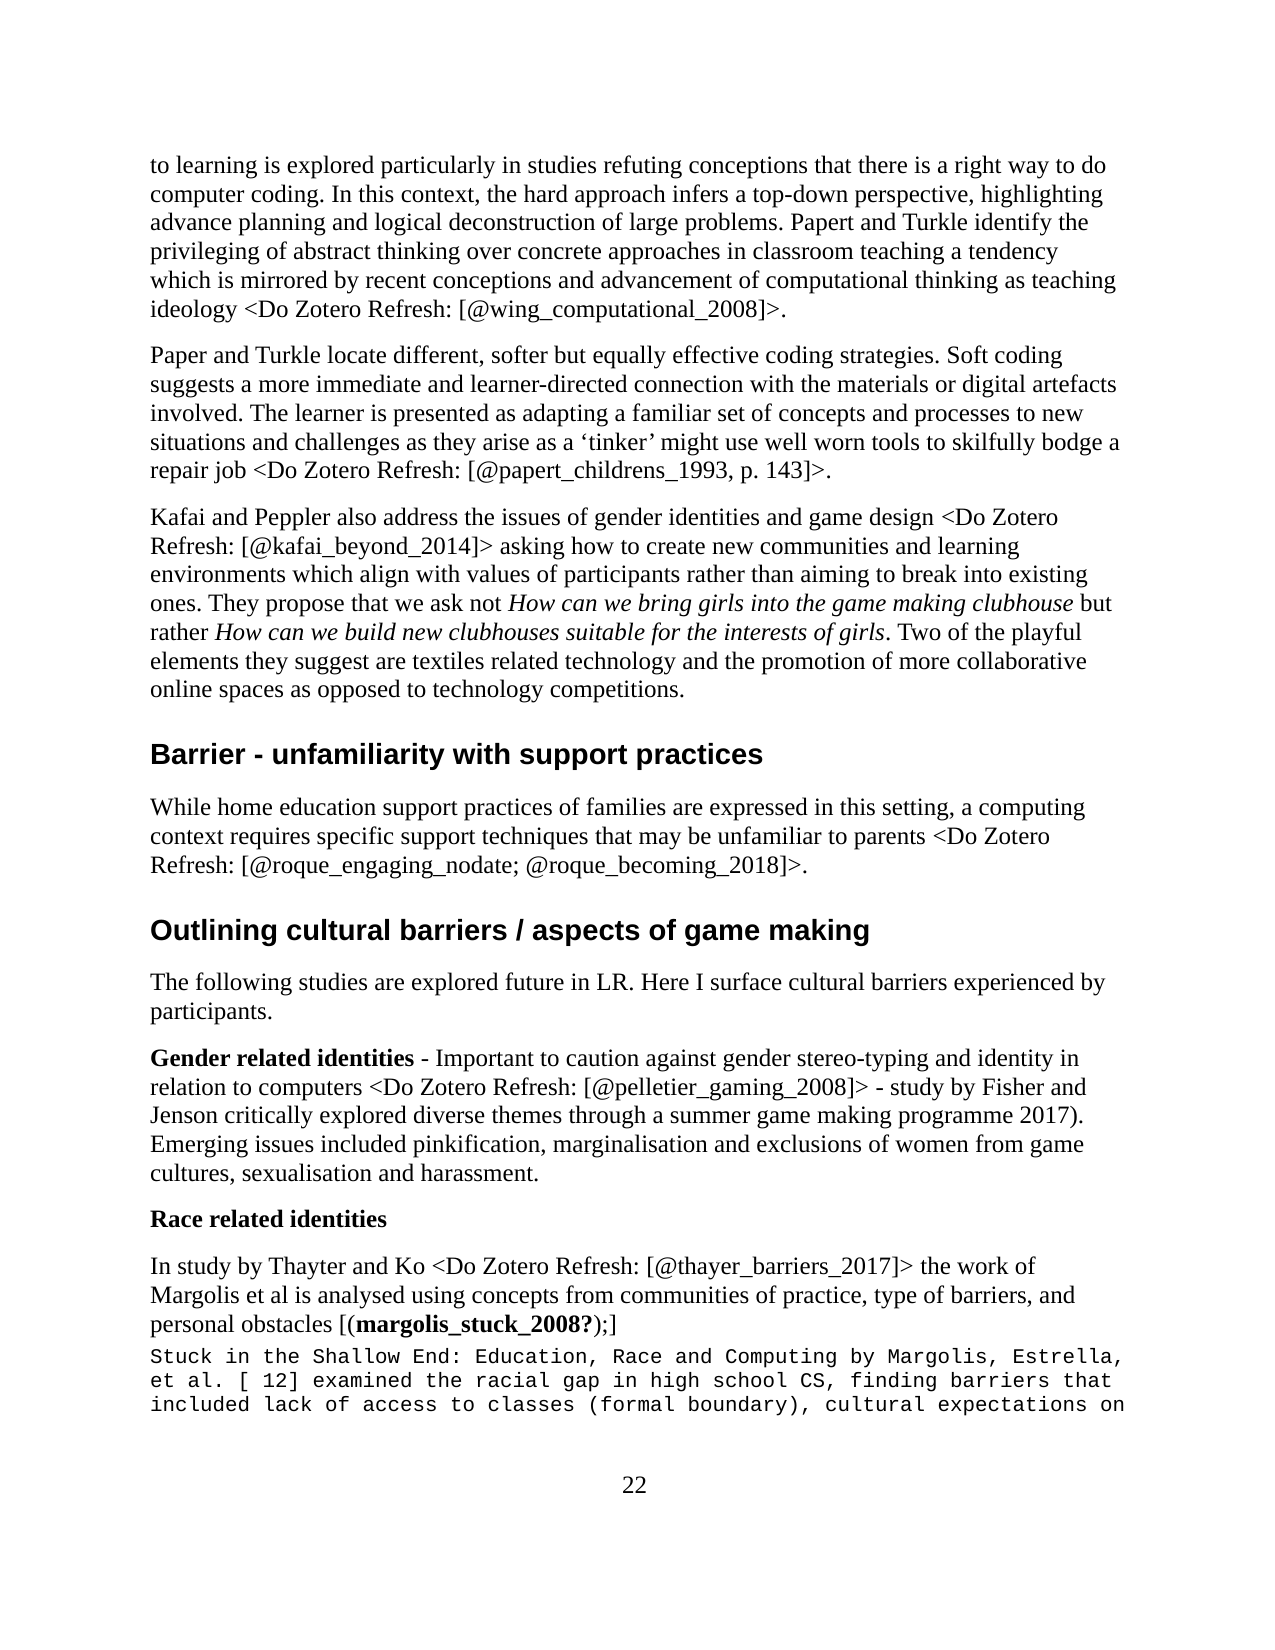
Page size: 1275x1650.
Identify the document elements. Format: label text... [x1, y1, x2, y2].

text While home education support practices of families are expressed in this setting, a computing context requires specific support techniques that may be unfamiliar to parents <Do Zotero Refresh: [@roque_engaging_nodate; @roque_becoming_2018]>. [150, 792, 1125, 878]
text Kafai and Peppler also address the issues of gender identities and game design <Do Zotero Refresh: [@kafai_beyond_2014]> asking how to create new communities and learning environments which align with values of participants rather than aiming to break into existing ones. They propose that we ask not How can we bring girls into the game making clubhouse but rather How can we build new clubhouses suitable for the interests of girls. Two of the playful elements they suggest are textiles related technology and the promotion of more collaborative online spaces as opposed to technology competitions. [150, 502, 1125, 703]
text In study by Thayter and Ko <Do Zotero Refresh: [@thayer_barriers_2017]> the work of Margolis et al is analysed using concepts from communities of practice, type of barriers, and personal obstacles [(margolis_stuck_2008?);] [150, 1251, 1125, 1337]
subtitle Outlining cultural barriers / aspects of game making [150, 912, 1125, 946]
text The following studies are explored future in LR. Here I surface cultural barriers experienced by participants. [150, 967, 1125, 1025]
subtitle Barrier - unfamiliarity with support practices [150, 737, 1125, 771]
text Race related identities [150, 1204, 1125, 1233]
text to learning is explored particularly in studies refuting conceptions that there is a right way to do computer coding. In this context, the hard approach infers a top-down perspective, highlighting advance planning and logical deconstruction of large problems. Papert and Turkle identify the privileging of abstract thinking over concrete approaches in classroom teaching a tendency which is mirrored by recent conceptions and advancement of computational thinking as teaching ideology <Do Zotero Refresh: [@wing_computational_2008]>. [150, 150, 1125, 322]
text Paper and Turkle locate different, softer but equally effective coding strategies. Soft coding suggests a more immediate and learner-directed connection with the materials or digital artefacts involved. The learner is presented as adapting a familiar set of concepts and processes to new situations and challenges as they arise as a ‘tinker’ might use well worn tools to skilfully bodge a repair job <Do Zotero Refresh: [@papert_childrens_1993, p. 143]>. [150, 340, 1125, 484]
text Gender related identities - Important to caution against gender stereo-typing and identity in relation to computers <Do Zotero Refresh: [@pelletier_gaming_2008]> - study by Fisher and Jenson critically explored diverse themes through a summer game making programme 2017). Emerging issues included pinkification, marginalisation and exclusions of women from game cultures, sexualisation and harassment. [150, 1043, 1125, 1187]
text Stuck in the Shallow End: Education, Race and Computing by Margolis, Estrella, et al. [ 12] examined the racial gap in high school CS, finding barriers that included lack of access to classes (formal boundary), cultural expectations on [150, 1346, 1125, 1417]
